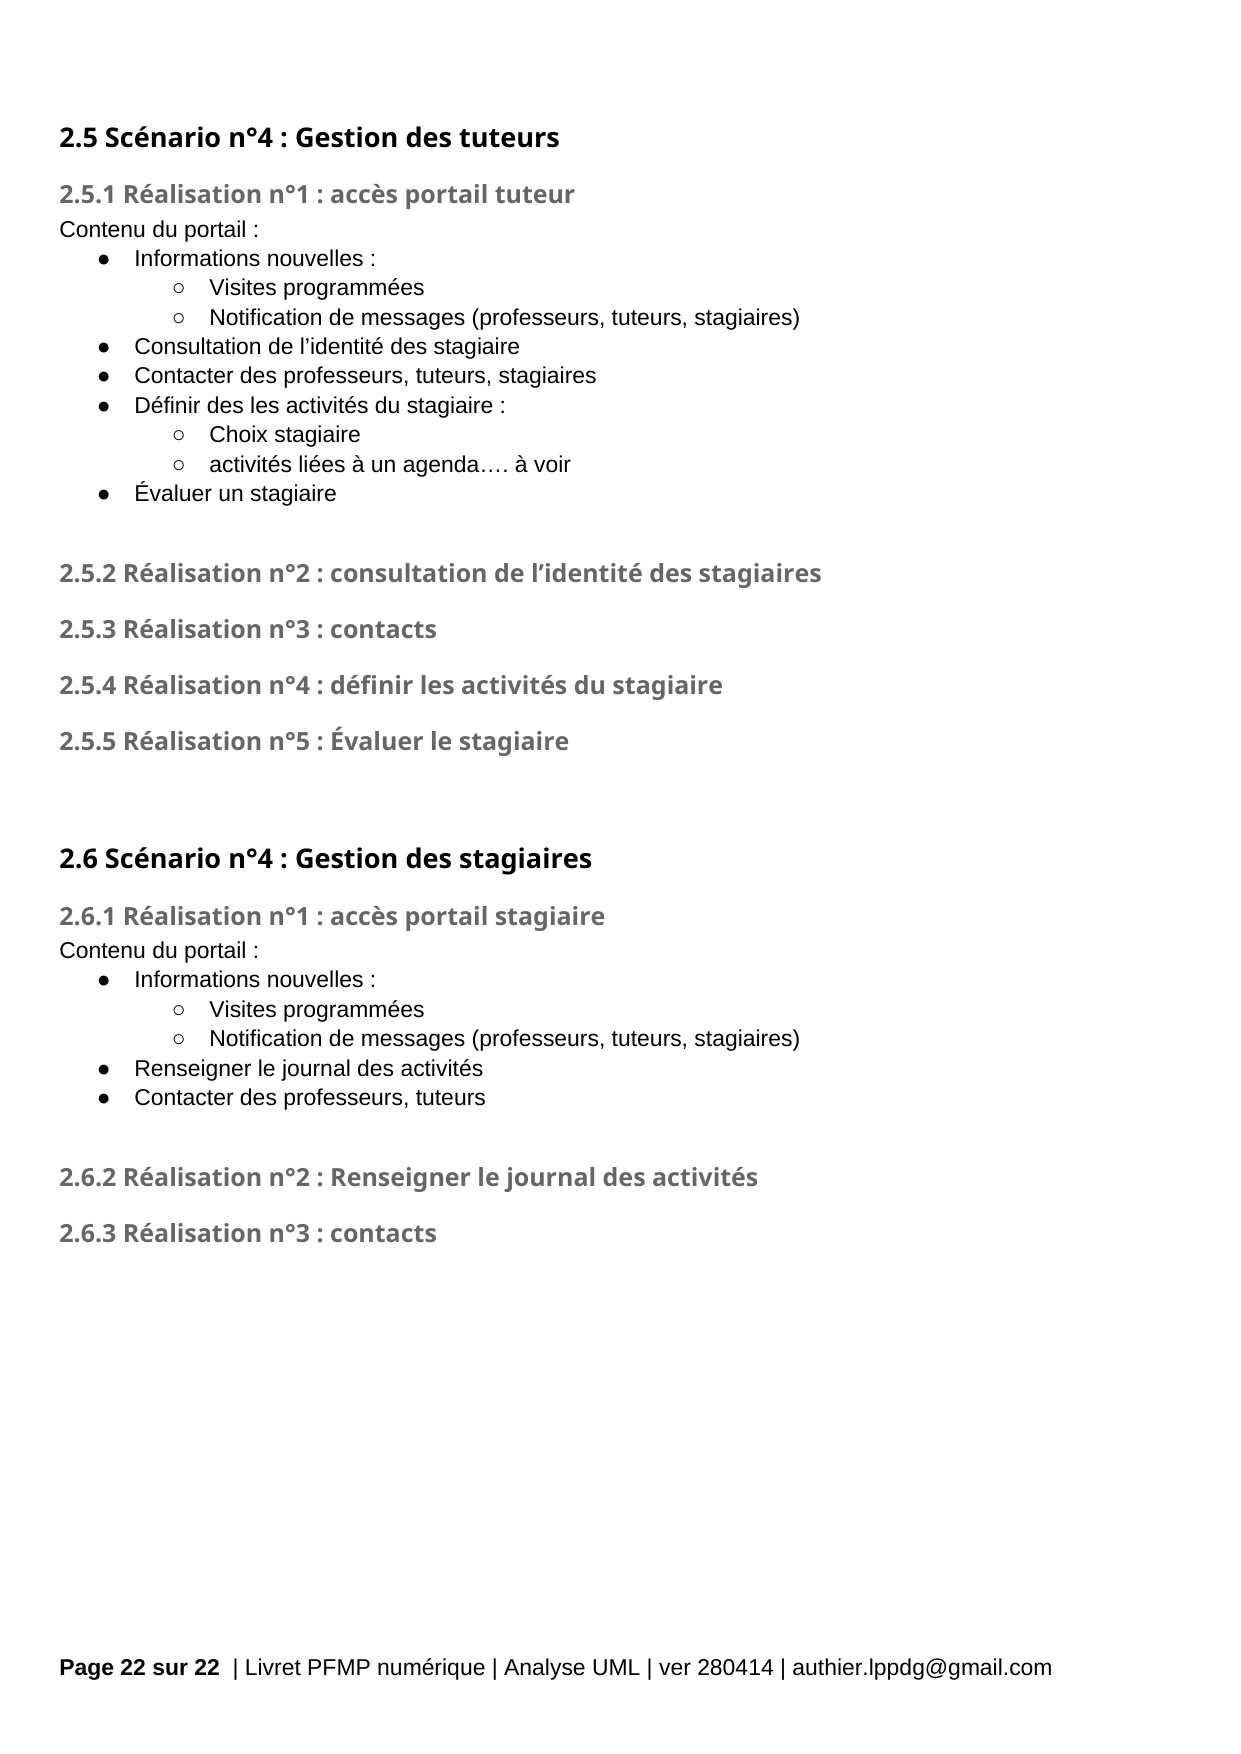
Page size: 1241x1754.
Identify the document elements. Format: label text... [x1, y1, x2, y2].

list Informations nouvelles : [97, 967, 1181, 993]
list activités liées à un agenda…. à voir [172, 451, 1181, 477]
list Choix stagiaire [172, 422, 1181, 448]
list Visites programmées [172, 996, 1181, 1022]
text Contenu du portail : [59, 216, 1181, 242]
list Informations nouvelles : [97, 246, 1181, 271]
list Contacter des professeurs, tuteurs [97, 1084, 1181, 1110]
list Évaluer un stagiaire [97, 481, 1181, 506]
list Visites programmées [172, 275, 1181, 301]
list Notification de messages (professeurs, tuteurs, stagiaires) [172, 304, 1181, 330]
list Consultation de l’identité des stagiaire [97, 334, 1181, 359]
subtitle 2.6 Scénario n°4 : Gestion des stagiaires [59, 839, 1181, 876]
subtitle 2.6.1 Réalisation n°1 : accès portail stagiaire [59, 898, 1181, 933]
text Contenu du portail : [59, 938, 1181, 963]
subtitle 2.5.4 Réalisation n°4 : définir les activités du stagiaire [59, 668, 1181, 702]
list Renseigner le journal des activités [97, 1055, 1181, 1081]
subtitle 2.5.1 Réalisation n°1 : accès portail tuteur [59, 177, 1181, 211]
list Définir des les activités du stagiaire : [97, 393, 1181, 418]
list Contacter des professeurs, tuteurs, stagiaires [97, 363, 1181, 389]
subtitle 2.6.2 Réalisation n°2 : Renseigner le journal des activités [59, 1160, 1181, 1194]
subtitle 2.6.3 Réalisation n°3 : contacts [59, 1216, 1181, 1250]
subtitle 2.5.2 Réalisation n°2 : consultation de l’identité des stagiaires [59, 556, 1181, 590]
subtitle 2.5.3 Réalisation n°3 : contacts [59, 612, 1181, 646]
subtitle 2.5.5 Réalisation n°5 : Évaluer le stagiaire [59, 724, 1181, 758]
list Notification de messages (professeurs, tuteurs, stagiaires) [172, 1026, 1181, 1051]
subtitle 2.5 Scénario n°4 : Gestion des tuteurs [59, 118, 1181, 155]
